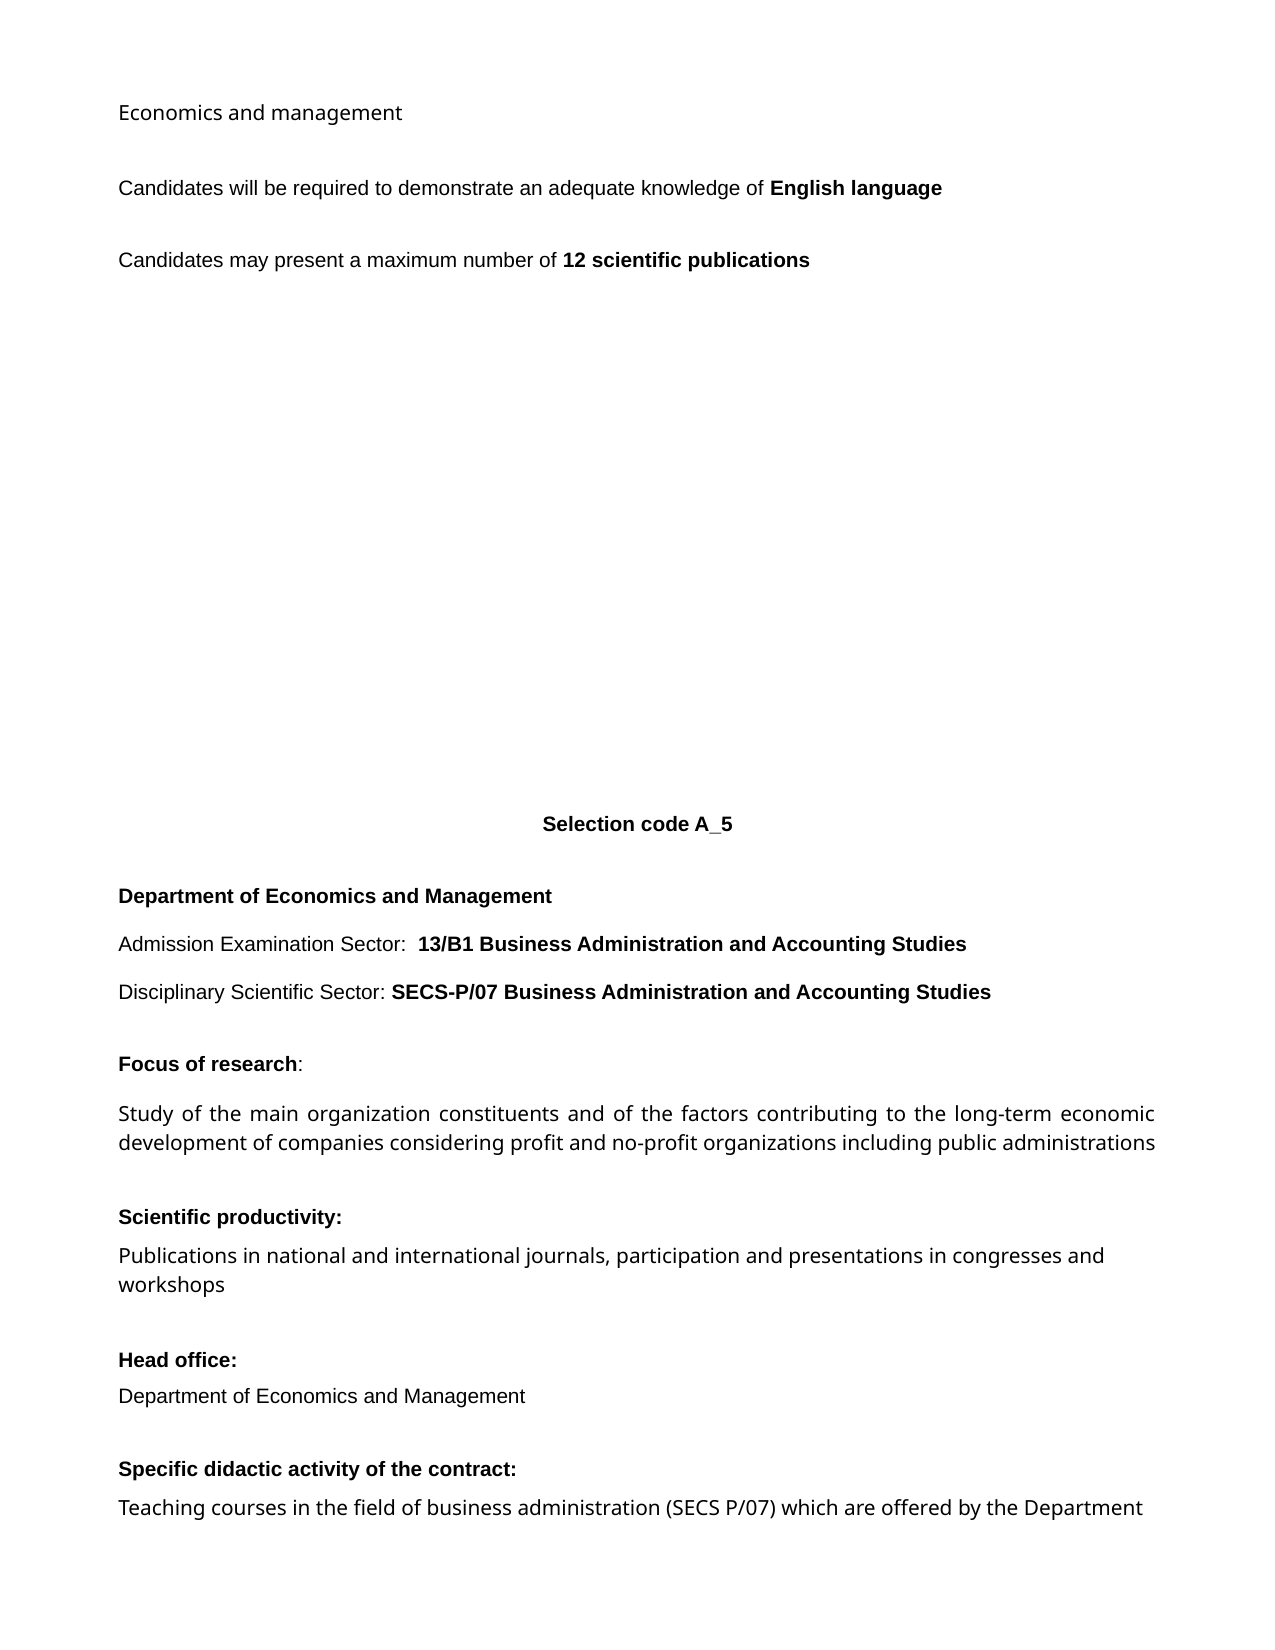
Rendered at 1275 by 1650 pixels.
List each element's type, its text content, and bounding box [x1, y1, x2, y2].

text Candidates will be required to demonstrate an adequate knowledge of English language [118, 175, 1157, 199]
text Selection code A_5 [118, 812, 1157, 836]
text Study of the main organization constituents and of the factors contributing to the long-term economic development of companies considering profit and no-profit organizations including public administrations [118, 1099, 1157, 1156]
text Candidates may present a maximum number of 12 scientific publications [118, 248, 1157, 272]
text Disciplinary Scientific Sector: SECS-P/07 Business Administration and Accounting Studies [118, 979, 1157, 1003]
text Publications in national and international journals, participation and presentations in congresses and workshops [118, 1242, 1157, 1298]
text Scientific productivity: [118, 1205, 1157, 1229]
text Admission Examination Sector: 13/B1 Business Administration and Accounting Studies [118, 932, 1157, 956]
text Focus of research: [118, 1051, 1157, 1075]
text Teaching courses in the field of business administration (SECS P/07) which are offered by the Department [118, 1493, 1157, 1522]
text Department of Economics and Management [118, 884, 1157, 908]
text Head office: [118, 1347, 1157, 1371]
text Economics and management [118, 98, 1157, 126]
text Specific didactic activity of the contract: [118, 1457, 1157, 1481]
text Department of Economics and Management [118, 1384, 1157, 1408]
